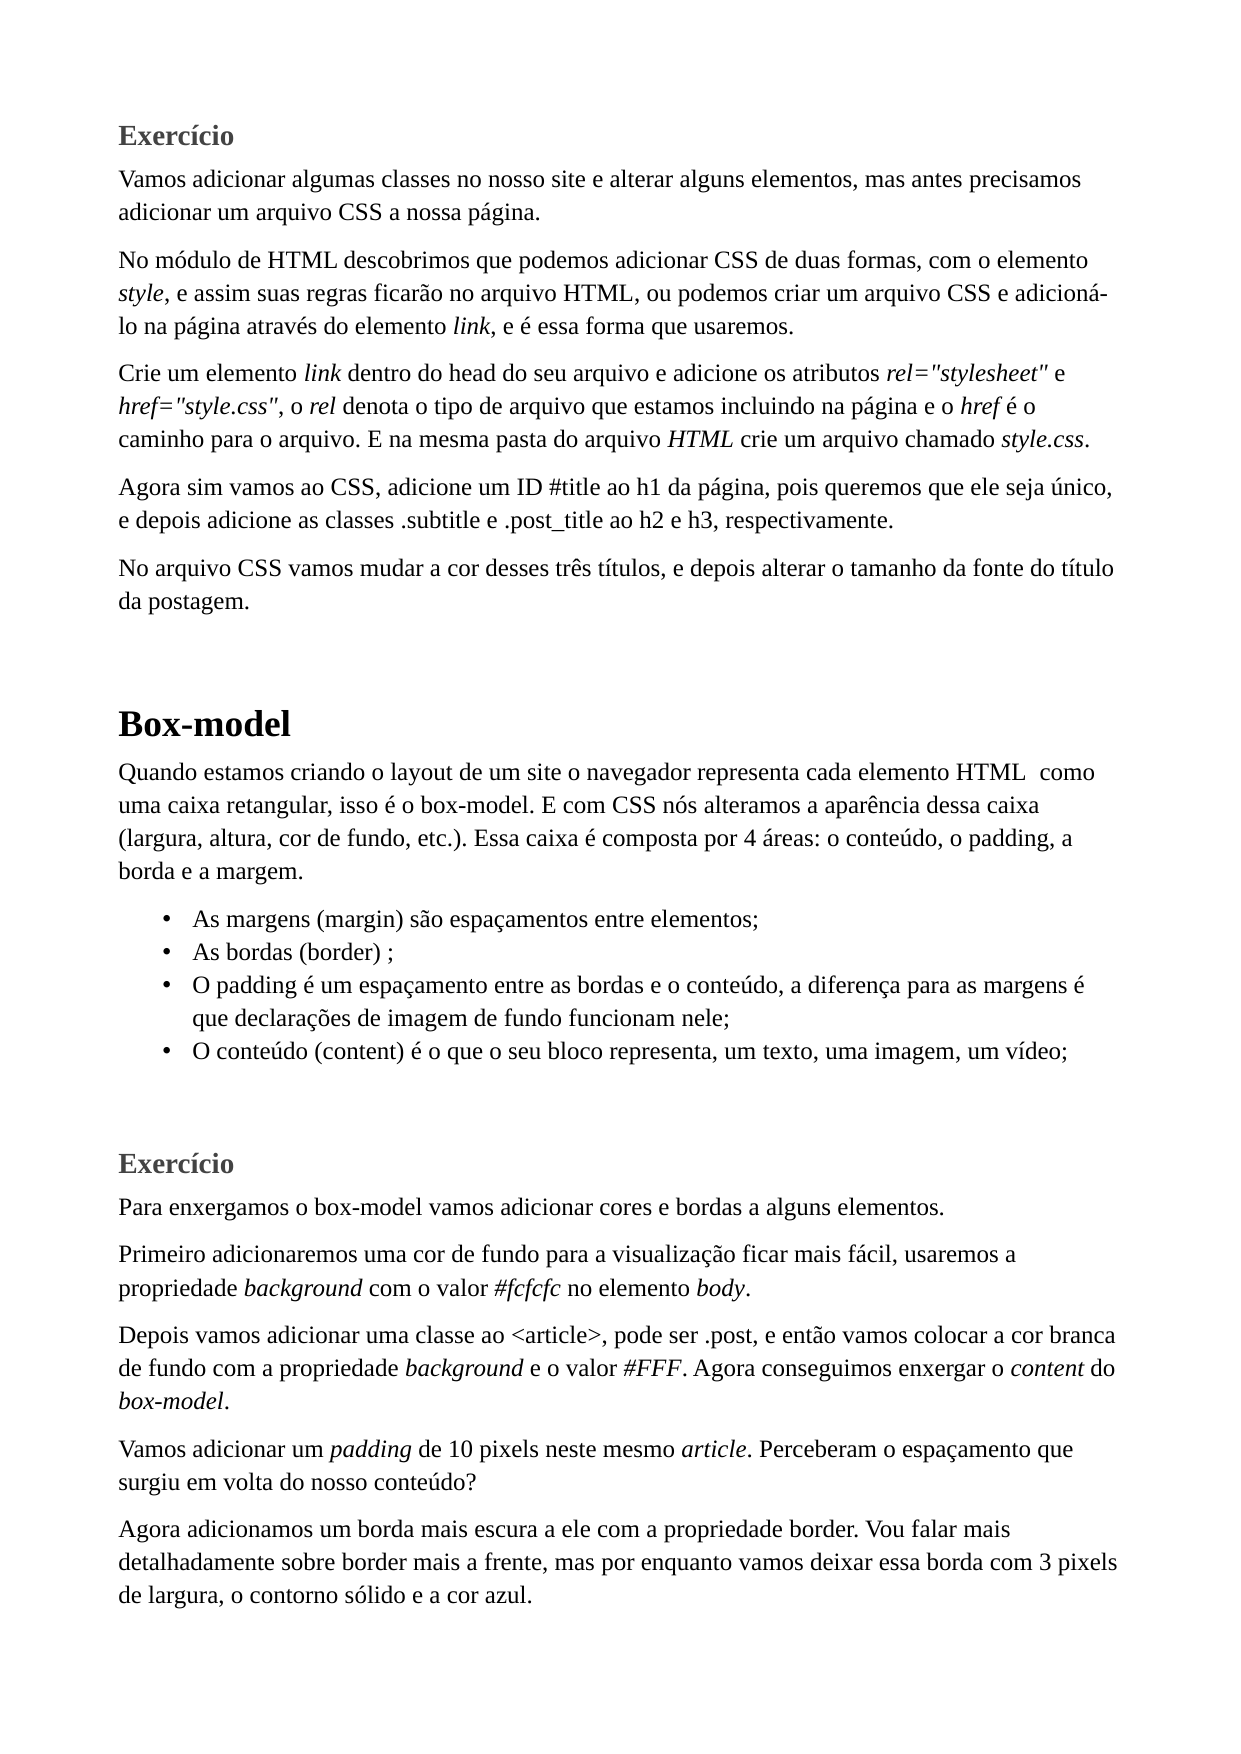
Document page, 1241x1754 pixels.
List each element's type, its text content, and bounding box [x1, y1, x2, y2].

text Crie um elemento link dentro do head do seu arquivo e adicione os atributos rel="stylesheet" e href="style.css", o rel denota o tipo de arquivo que estamos incluindo na página e o href é o caminho para o arquivo. E na mesma pasta do arquivo HTML crie um arquivo chamado style.css. [118, 358, 1122, 453]
text Primeiro adicionaremos uma cor de fundo para a visualização ficar mais fácil, usaremos a propriedade background com o valor #fcfcfc no elemento body. [118, 1239, 1122, 1301]
list As margens (margin) são espaçamentos entre elementos; [162, 904, 1122, 933]
text Depois vamos adicionar uma classe ao <article>, pode ser .post, e então vamos colocar a cor branca de fundo com a propriedade background e o valor #FFF. Agora conseguimos enxergar o content do box-model. [118, 1320, 1122, 1415]
text Agora sim vamos ao CSS, adicione um ID #title ao h1 da página, pois queremos que ele seja único, e depois adicione as classes .subtitle e .post_title ao h2 e h3, respectivamente. [118, 472, 1122, 534]
text Quando estamos criando o layout de um site o navegador representa cada elemento HTML como uma caixa retangular, isso é o box-model. E com CSS nós alteramos a aparência dessa caixa (largura, altura, cor de fundo, etc.). Essa caixa é composta por 4 áreas: o conteúdo, o padding, a borda e a margem. [118, 757, 1122, 885]
text Agora adicionamos um borda mais escura a ele com a propriedade border. Vou falar mais detalhadamente sobre border mais a frente, mas por enquanto vamos deixar essa borda com 3 pixels de largura, o contorno sólido e a cor azul. [118, 1514, 1122, 1609]
list O conteúdo (content) é o que o seu bloco representa, um texto, uma imagem, um vídeo; [162, 1036, 1122, 1065]
text No módulo de HTML descobrimos que podemos adicionar CSS de duas formas, com o elemento style, e assim suas regras ficarão no arquivo HTML, ou podemos criar um arquivo CSS e adicioná-lo na página através do elemento link, e é essa forma que usaremos. [118, 245, 1122, 339]
subtitle Box-model [118, 702, 1122, 745]
text No arquivo CSS vamos mudar a cor desses três títulos, e depois alterar o tamanho da fonte do título da postagem. [118, 553, 1122, 614]
subtitle Exercício [118, 118, 1122, 152]
list O padding é um espaçamento entre as bordas e o conteúdo, a diferença para as margens é que declarações de imagem de fundo funcionam nele; [162, 970, 1122, 1032]
subtitle Exercício [118, 1146, 1122, 1179]
text Para enxergamos o box-model vamos adicionar cores e bordas a alguns elementos. [118, 1192, 1122, 1221]
text Vamos adicionar algumas classes no nosso site e alterar alguns elementos, mas antes precisamos adicionar um arquivo CSS a nossa página. [118, 164, 1122, 226]
list As bordas (border) ; [162, 937, 1122, 966]
text Vamos adicionar um padding de 10 pixels neste mesmo article. Perceberam o espaçamento que surgiu em volta do nosso conteúdo? [118, 1434, 1122, 1496]
